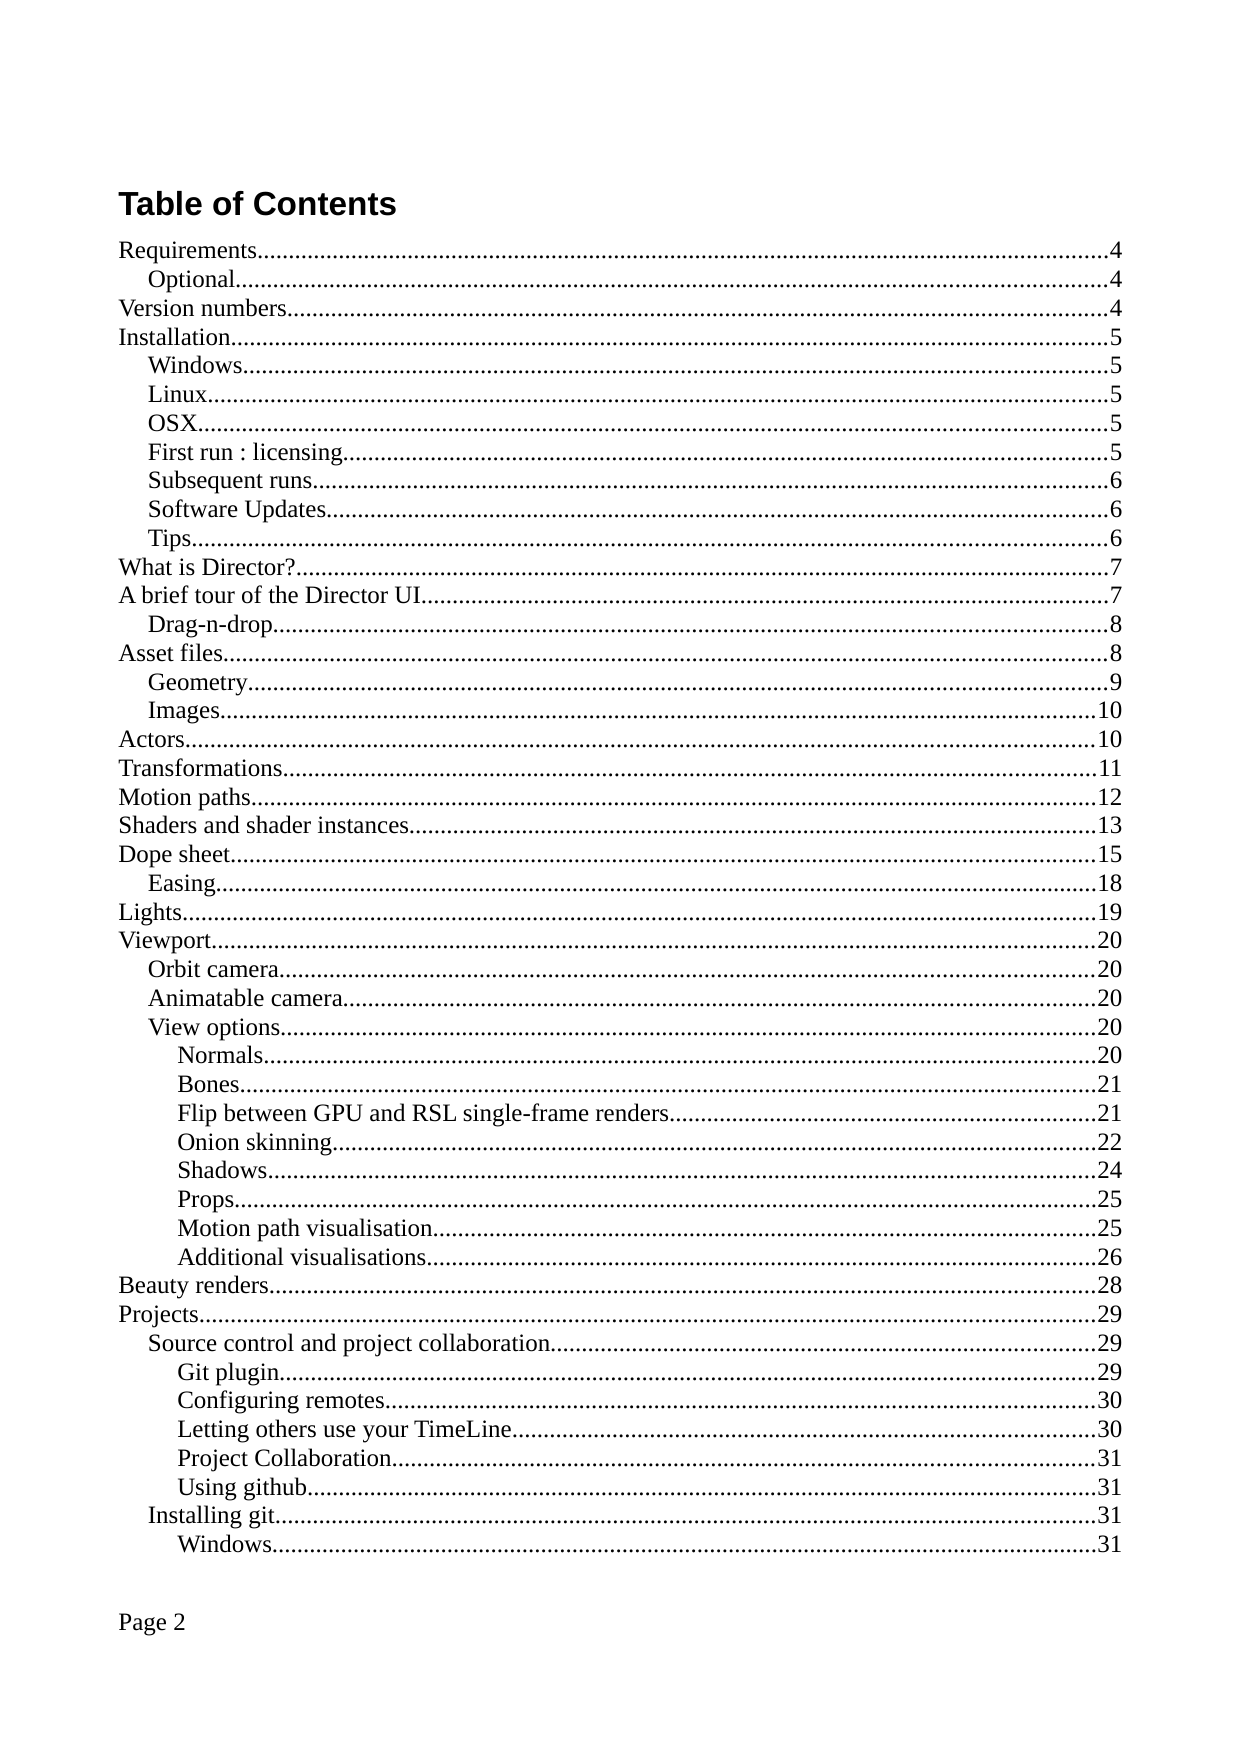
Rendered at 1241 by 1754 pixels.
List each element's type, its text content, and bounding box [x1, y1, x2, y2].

text Windows 31 [177, 1529, 1122, 1558]
text Projects 29 [118, 1299, 1122, 1328]
text Shaders and shader instances 13 [118, 810, 1122, 839]
text Git plugin 29 [177, 1357, 1122, 1385]
text A brief tour of the Director UI 7 [118, 580, 1122, 609]
text Subsequent runs 6 [148, 465, 1122, 494]
text Version numbers 4 [118, 293, 1122, 322]
text Bones 21 [177, 1069, 1122, 1098]
text Beauty renders 28 [118, 1270, 1122, 1299]
text First run : licensing 5 [148, 437, 1122, 465]
text Props 25 [177, 1184, 1122, 1213]
text Using github 31 [177, 1472, 1122, 1500]
text Transformations 11 [118, 753, 1122, 782]
text Installing git 31 [148, 1500, 1122, 1529]
text Windows 5 [148, 350, 1122, 379]
text Onion skinning 22 [177, 1127, 1122, 1155]
text Animatable camera 20 [148, 983, 1122, 1012]
text Geometry 9 [148, 667, 1122, 695]
text Motion paths 12 [118, 782, 1122, 810]
text Lights 19 [118, 897, 1122, 925]
text Images 10 [148, 695, 1122, 724]
text Orbit camera 20 [148, 954, 1122, 983]
text Installation 5 [118, 322, 1122, 350]
text Project Collaboration 31 [177, 1443, 1122, 1472]
text Additional visualisations 26 [177, 1242, 1122, 1270]
text Dope sheet 15 [118, 839, 1122, 868]
subtitle Table of Contents [118, 184, 1122, 223]
text Actors 10 [118, 724, 1122, 753]
text Viewport 20 [118, 925, 1122, 954]
text Motion path visualisation 25 [177, 1213, 1122, 1242]
text Source control and project collaboration 29 [148, 1328, 1122, 1357]
text Requirements 4 [118, 235, 1122, 264]
text Software Updates 6 [148, 494, 1122, 523]
text Normals 20 [177, 1040, 1122, 1069]
text Tips 6 [148, 523, 1122, 552]
text OSX 5 [148, 408, 1122, 437]
text View options 20 [148, 1012, 1122, 1040]
text Configuring remotes 30 [177, 1385, 1122, 1414]
text Linux 5 [148, 379, 1122, 408]
text What is Director? 7 [118, 552, 1122, 580]
text Optional 4 [148, 264, 1122, 293]
text Letting others use your TimeLine 30 [177, 1414, 1122, 1443]
text Shadows 24 [177, 1155, 1122, 1184]
text Easing 18 [148, 868, 1122, 897]
text Asset files 8 [118, 638, 1122, 667]
text Drag-n-drop 8 [148, 609, 1122, 638]
text Flip between GPU and RSL single-frame renders 21 [177, 1098, 1122, 1127]
